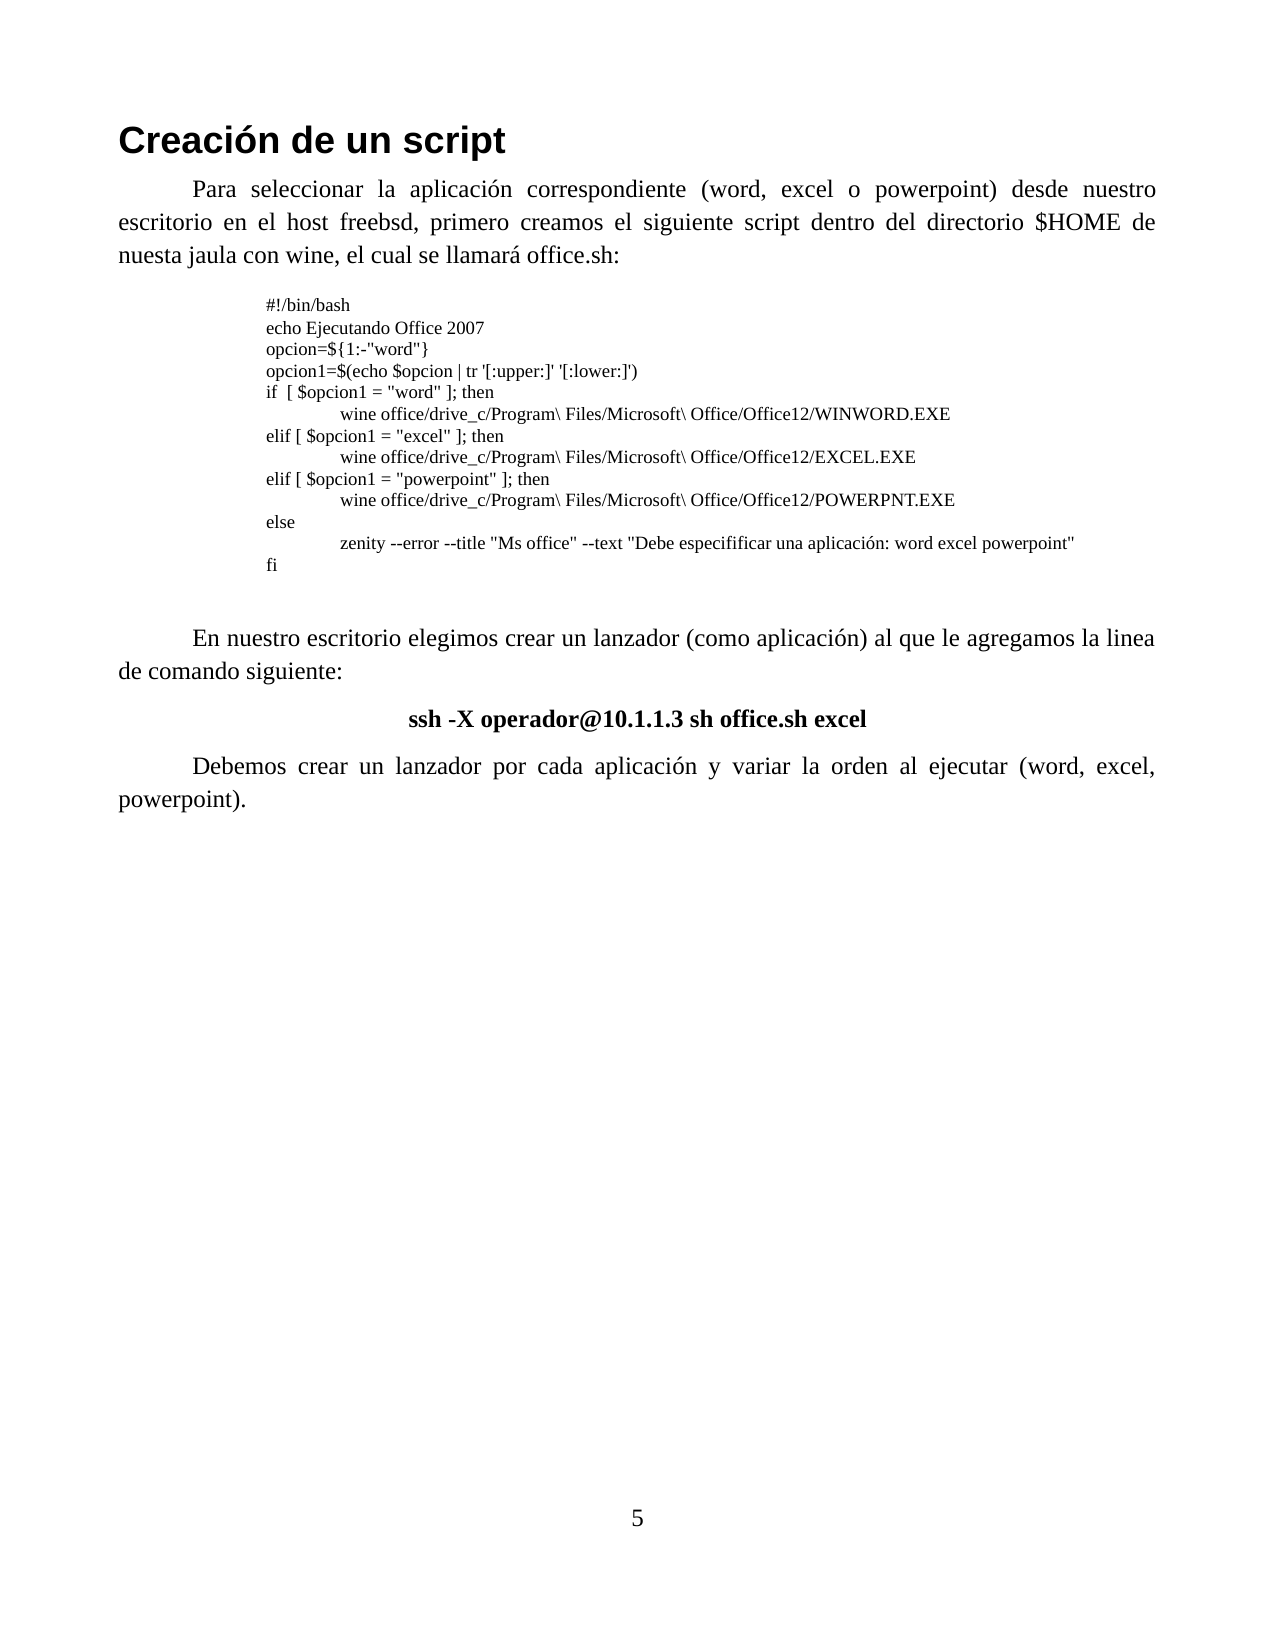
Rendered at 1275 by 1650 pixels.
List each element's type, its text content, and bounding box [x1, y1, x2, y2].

text opcion=${1:-"word"} [118, 338, 1157, 360]
text if [ $opcion1 = "word" ]; then [118, 381, 1157, 403]
text #!/bin/bash [118, 288, 1157, 317]
text wine office/drive_c/Program\ Files/Microsoft\ Office/Office12/WINWORD.EXE [118, 403, 1157, 424]
text ssh -X operador@10.1.1.3 sh office.sh excel [118, 704, 1157, 732]
text Debemos crear un lanzador por cada aplicación y variar la orden al ejecutar (word, excel, powerpoint). [118, 751, 1157, 813]
text elif [ $opcion1 = "powerpoint" ]; then [118, 468, 1157, 489]
text fi [118, 554, 1157, 575]
text wine office/drive_c/Program\ Files/Microsoft\ Office/Office12/POWERPNT.EXE [118, 489, 1157, 511]
text En nuestro escritorio elegimos crear un lanzador (como aplicación) al que le agregamos la linea de comando siguiente: [118, 623, 1157, 685]
text Para seleccionar la aplicación correspondiente (word, excel o powerpoint) desde nuestro escritorio en el host freebsd, primero creamos el siguiente script dentro del directorio $HOME de nuesta jaula con wine, el cual se llamará office.sh: [118, 174, 1157, 269]
text opcion1=$(echo $opcion | tr '[:upper:]' '[:lower:]') [118, 360, 1157, 381]
text echo Ejecutando Office 2007 [118, 317, 1157, 338]
text zenity --error --title "Ms office" --text "Debe especifificar una aplicación: word excel powerpoint" [118, 532, 1157, 554]
text else [118, 511, 1157, 532]
subtitle Creación de un script [118, 118, 1157, 162]
text elif [ $opcion1 = "excel" ]; then [118, 424, 1157, 446]
text wine office/drive_c/Program\ Files/Microsoft\ Office/Office12/EXCEL.EXE [118, 446, 1157, 468]
